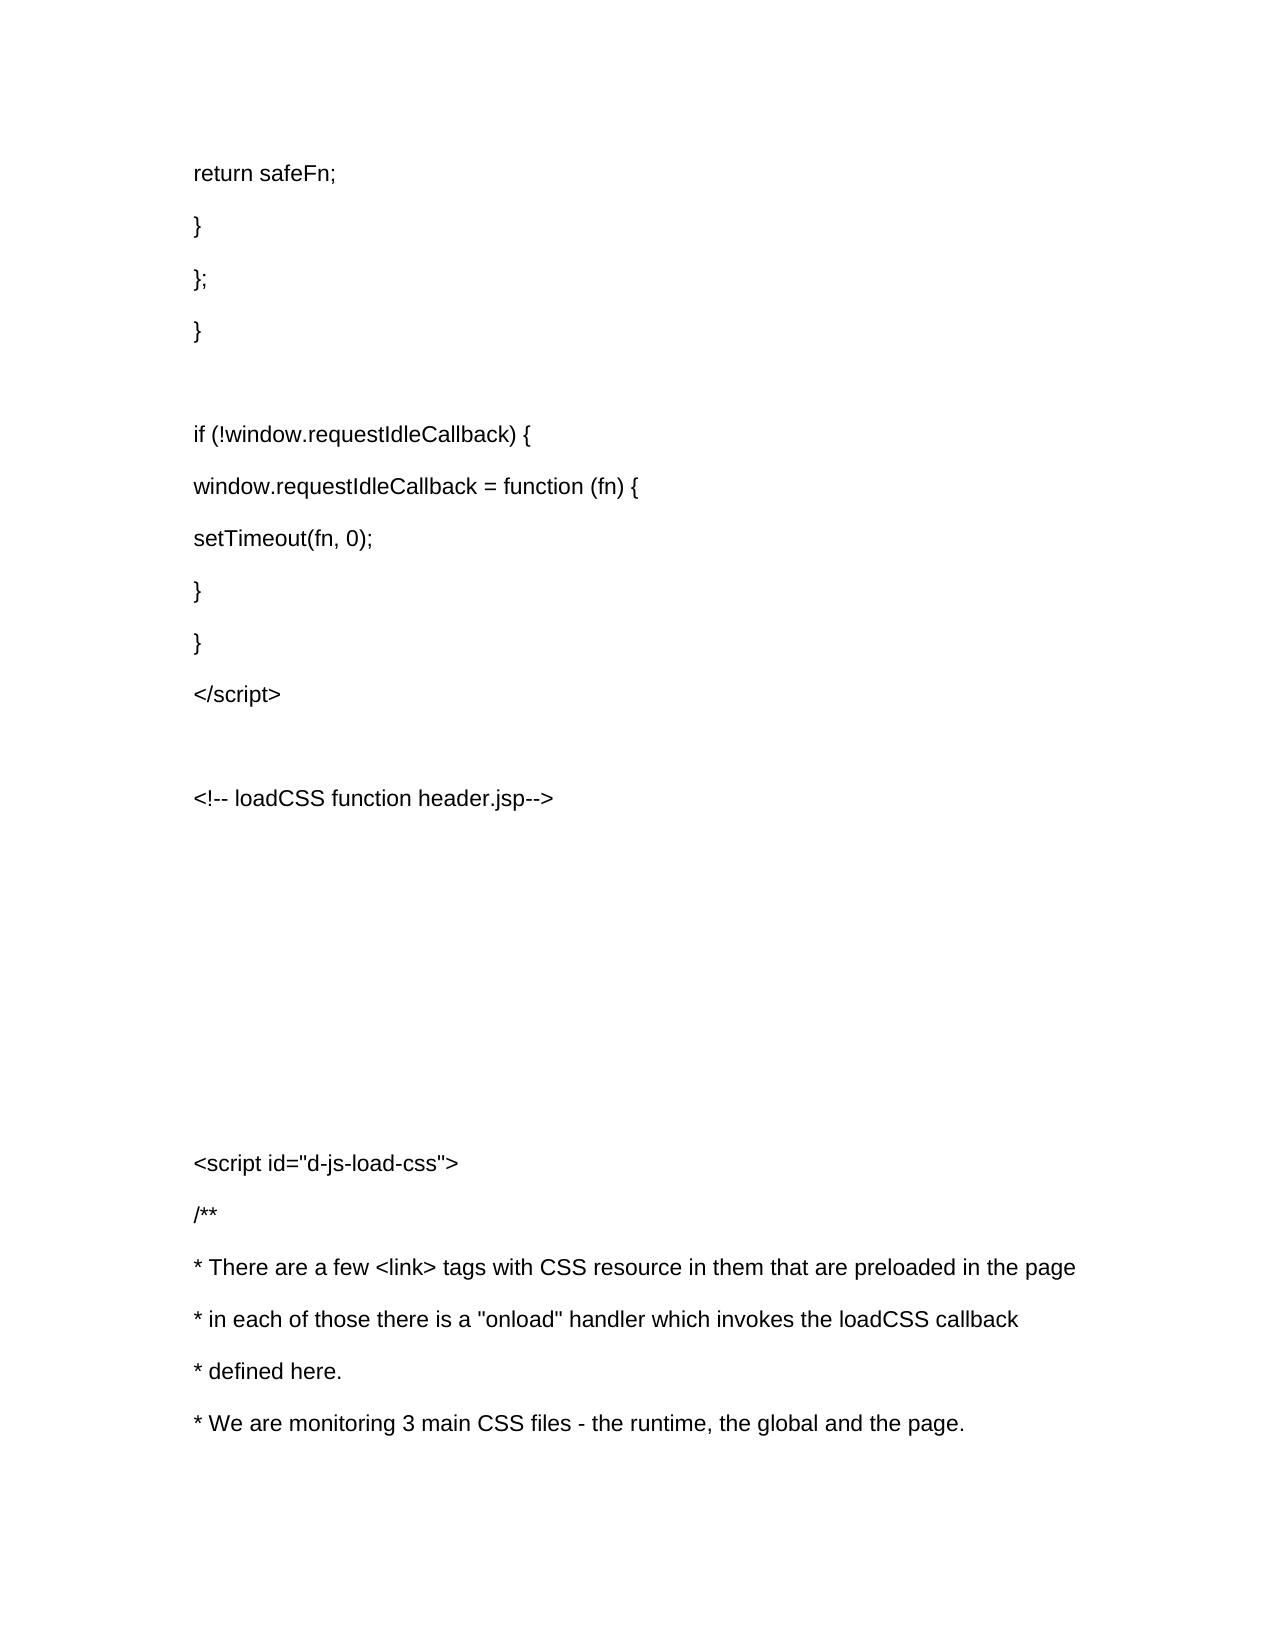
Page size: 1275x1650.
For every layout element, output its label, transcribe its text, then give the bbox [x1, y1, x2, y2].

table_cell [150, 202, 183, 254]
table_cell <!-- loadCSS function header.jsp--> [183, 775, 1125, 827]
table_cell [183, 931, 1125, 983]
table_cell [183, 1035, 1125, 1087]
table_cell window.requestIdleCallback = function (fn) { [183, 463, 1125, 514]
table_cell [150, 567, 183, 619]
table_cell [150, 1192, 183, 1244]
table_cell [150, 463, 183, 514]
table_cell [150, 1400, 183, 1452]
table_cell if (!window.requestIdleCallback) { [183, 410, 1125, 462]
table_cell [150, 1035, 183, 1087]
table_cell } [183, 619, 1125, 671]
table_cell [150, 1348, 183, 1400]
table_cell * There are a few <link> tags with CSS resource in them that are preloaded in the page [183, 1244, 1125, 1296]
table_cell [150, 254, 183, 306]
table_cell [150, 1088, 183, 1139]
table_cell } [183, 306, 1125, 358]
table_cell [183, 879, 1125, 931]
table_cell } [183, 202, 1125, 254]
table_cell [150, 1244, 183, 1296]
table_cell [183, 358, 1125, 410]
table_cell <script id="d-js-load-css"> [183, 1140, 1125, 1192]
table_cell /** [183, 1192, 1125, 1244]
table_cell setTimeout(fn, 0); [183, 515, 1125, 567]
table_cell [150, 723, 183, 775]
table_cell [150, 515, 183, 567]
table_cell [183, 723, 1125, 775]
table_cell [150, 410, 183, 462]
table_cell [183, 1088, 1125, 1139]
table_cell [150, 358, 183, 410]
table_cell * in each of those there is a "onload" handler which invokes the loadCSS callback [183, 1296, 1125, 1348]
table_cell [150, 879, 183, 931]
table_cell } [183, 567, 1125, 619]
table_cell return safeFn; [183, 150, 1125, 202]
table_cell [150, 775, 183, 827]
table_cell [150, 983, 183, 1035]
table_cell [150, 619, 183, 671]
table_cell [150, 827, 183, 879]
table_cell [150, 150, 183, 202]
table_cell [183, 827, 1125, 879]
table_cell [150, 1140, 183, 1192]
table_cell [150, 306, 183, 358]
table_cell </script> [183, 671, 1125, 723]
table_cell }; [183, 254, 1125, 306]
table_cell [150, 671, 183, 723]
table_cell * We are monitoring 3 main CSS files - the runtime, the global and the page. [183, 1400, 1125, 1452]
table_cell * defined here. [183, 1348, 1125, 1400]
table_cell [150, 1296, 183, 1348]
table_cell [150, 931, 183, 983]
table_cell [183, 983, 1125, 1035]
